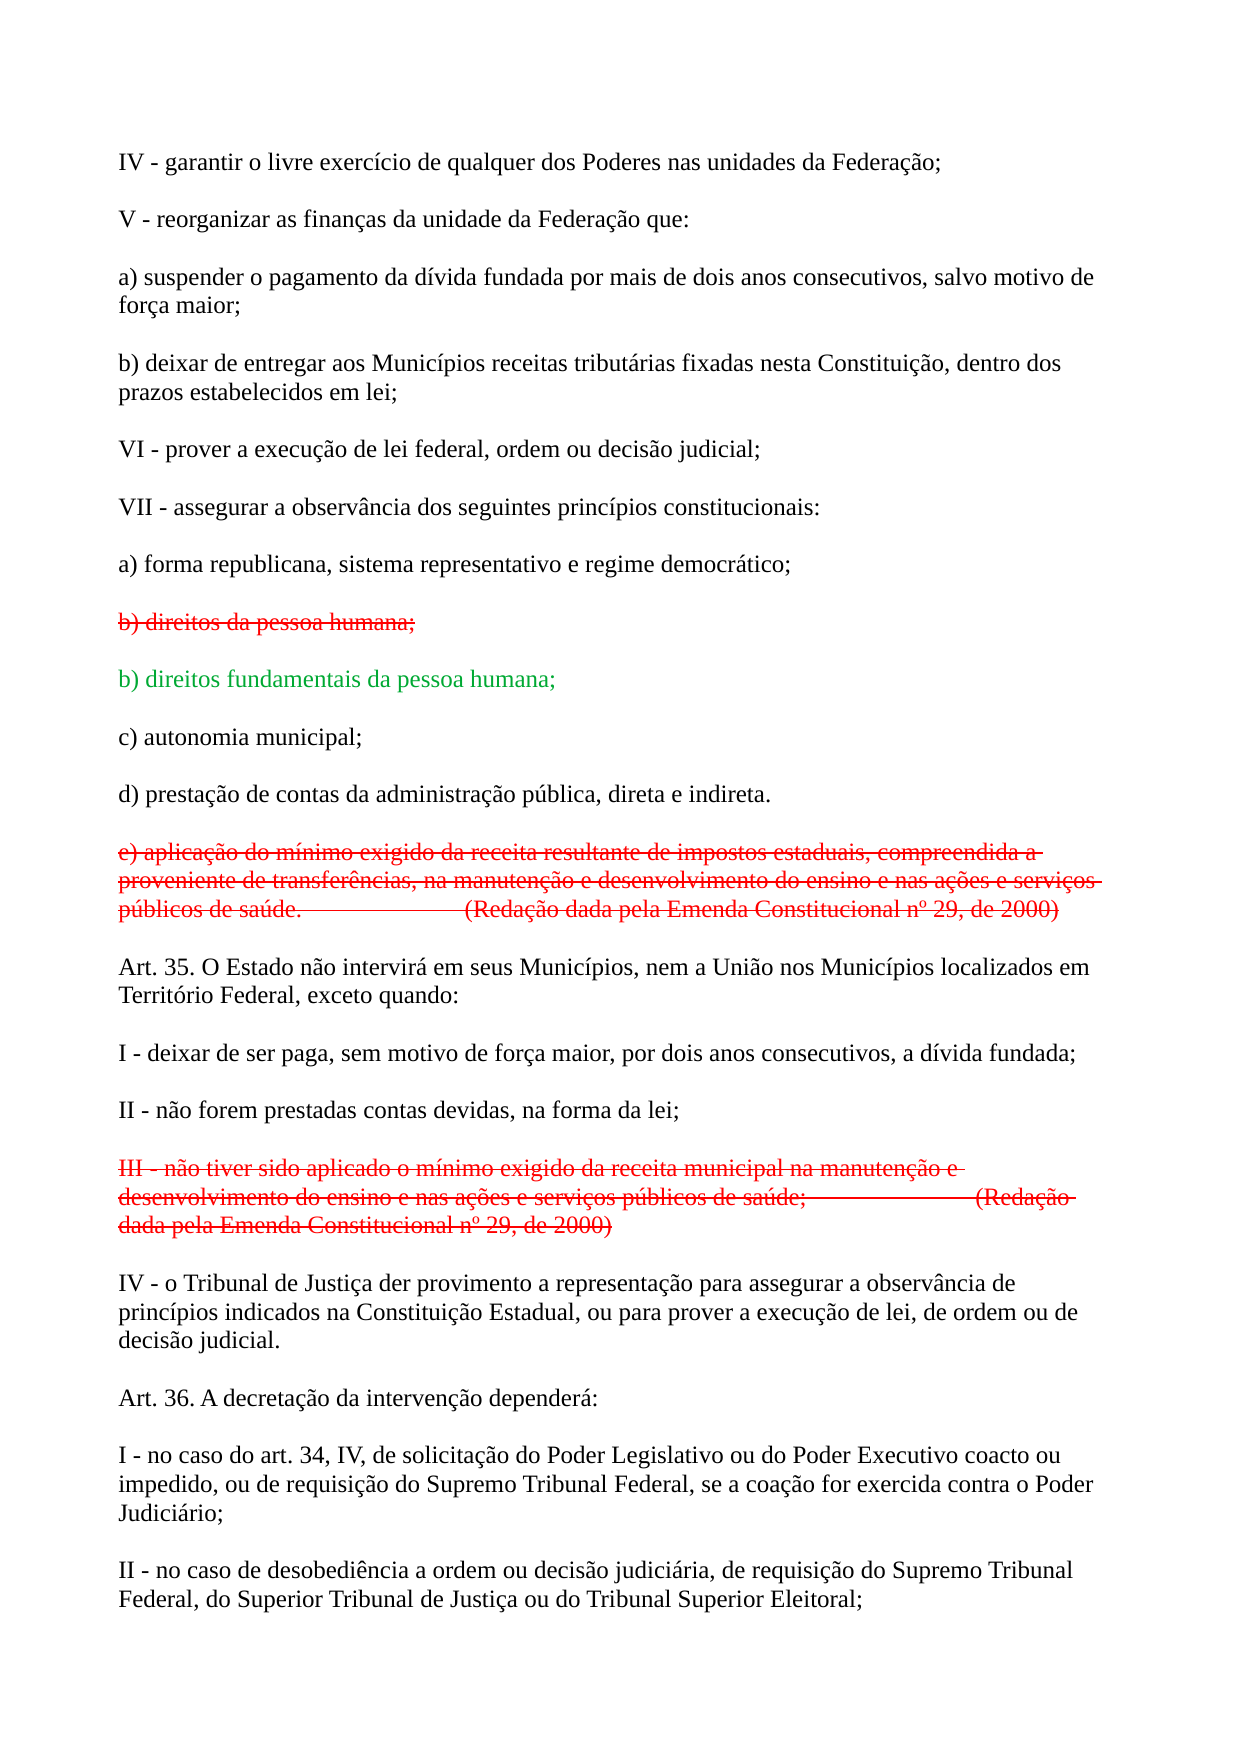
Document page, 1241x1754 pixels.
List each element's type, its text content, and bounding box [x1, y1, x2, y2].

text Art. 35. O Estado não intervirá em seus Municípios, nem a União nos Municípios localizados em Território Federal, exceto quando: [118, 952, 1122, 1009]
text VI - prover a execução de lei federal, ordem ou decisão judicial; [118, 434, 1122, 463]
text a) suspender o pagamento da dívida fundada por mais de dois anos consecutivos, salvo motivo de força maior; [118, 262, 1122, 319]
text IV - garantir o livre exercício de qualquer dos Poderes nas unidades da Federação; [118, 147, 1122, 176]
text a) forma republicana, sistema representativo e regime democrático; [118, 549, 1122, 578]
text V - reorganizar as finanças da unidade da Federação que: [118, 204, 1122, 233]
text IV - o Tribunal de Justiça der provimento a representação para assegurar a observância de princípios indicados na Constituição Estadual, ou para prover a execução de lei, de ordem ou de decisão judicial. [118, 1268, 1122, 1354]
text I - no caso do art. 34, IV, de solicitação do Poder Legislativo ou do Poder Executivo coacto ou impedido, ou de requisição do Supremo Tribunal Federal, se a coação for exercida contra o Poder Judiciário; [118, 1441, 1122, 1527]
text d) prestação de contas da administração pública, direta e indireta. [118, 779, 1122, 808]
text II - no caso de desobediência a ordem ou decisão judiciária, de requisição do Supremo Tribunal Federal, do Superior Tribunal de Justiça ou do Tribunal Superior Eleitoral; [118, 1556, 1122, 1613]
text b) direitos da pessoa humana; [118, 607, 1122, 636]
text b) deixar de entregar aos Municípios receitas tributárias fixadas nesta Constituição, dentro dos prazos estabelecidos em lei; [118, 348, 1122, 406]
text II - não forem prestadas contas devidas, na forma da lei; [118, 1096, 1122, 1124]
text VII - assegurar a observância dos seguintes princípios constitucionais: [118, 492, 1122, 521]
text I - deixar de ser paga, sem motivo de força maior, por dois anos consecutivos, a dívida fundada; [118, 1038, 1122, 1067]
text Art. 36. A decretação da intervenção dependerá: [118, 1383, 1122, 1412]
text b) direitos fundamentais da pessoa humana; [118, 664, 1122, 693]
text III - não tiver sido aplicado o mínimo exigido da receita municipal na manutenção e desenvolvimento do ensino e nas ações e serviços públicos de saúde; (Redação dada pela Emenda Constitucional nº 29, de 2000) [118, 1153, 1122, 1239]
text c) autonomia municipal; [118, 722, 1122, 751]
text e) aplicação do mínimo exigido da receita resultante de impostos estaduais, compreendida a proveniente de transferências, na manutenção e desenvolvimento do ensino e nas ações e serviços públicos de saúde. (Redação dada pela Emenda Constitucional nº 29, de 2000) [118, 837, 1122, 923]
